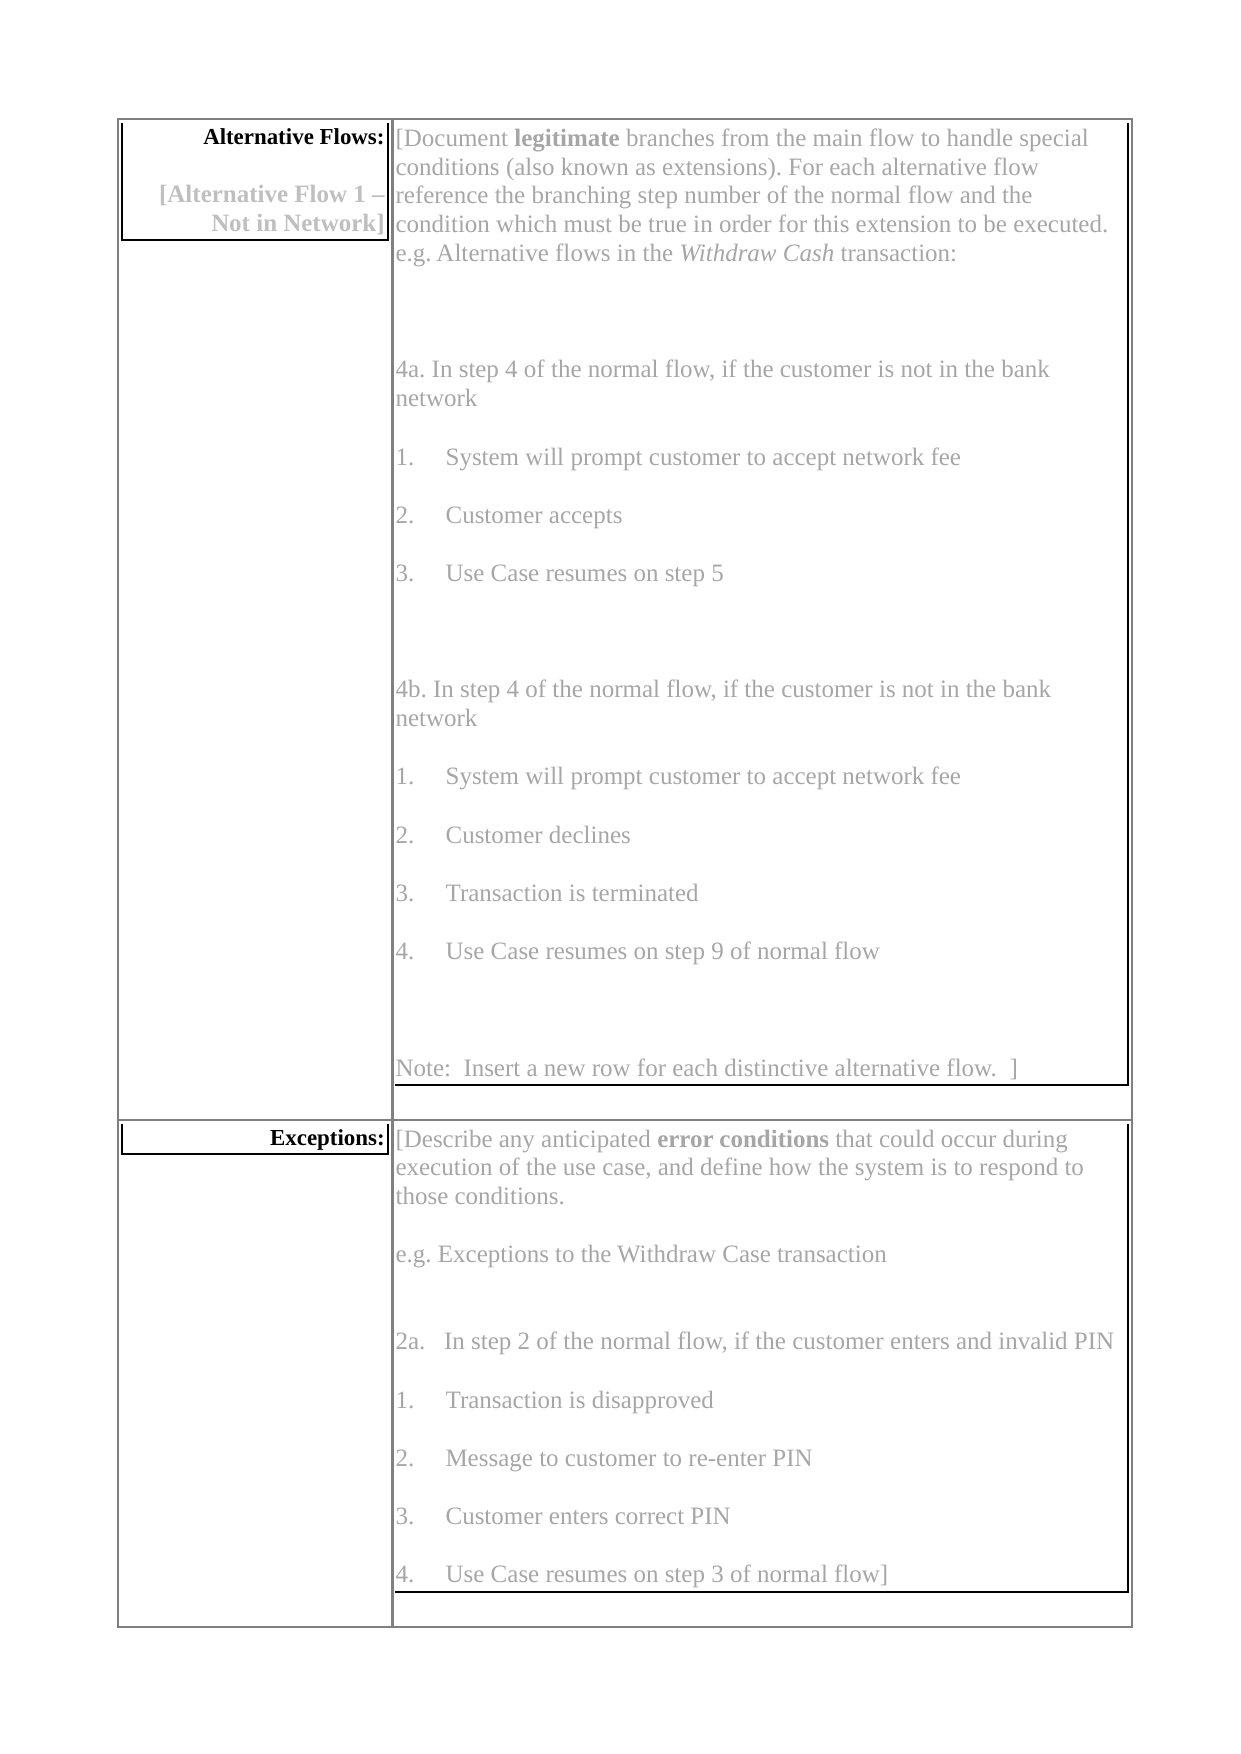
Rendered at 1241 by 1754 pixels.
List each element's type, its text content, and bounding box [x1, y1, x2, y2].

table_cell [Document legitimate branches from the main flow to handle special conditions (also known as extensions). For each alternative flow reference the branching step number of the normal flow and the condition which must be true in order for this extension to be executed. e.g. Alternative flows in the Withdraw Cash transaction: 4a. In step 4 of the normal flow, if the customer is not in the bank network 1. System will prompt customer to accept network fee 2. Customer accepts 3. Use Case resumes on step 5 4b. In step 4 of the normal flow, if the customer is not in the bank network 1. System will prompt customer to accept network fee 2. Customer declines 3. Transaction is terminated 4. Use Case resumes on step 9 of normal flow Note: Insert a new row for each distinctive alternative flow. ] [394, 120, 1131, 1119]
table_cell Exceptions: [119, 1121, 391, 1626]
table_cell [Describe any anticipated error conditions that could occur during execution of the use case, and define how the system is to respond to those conditions. e.g. Exceptions to the Withdraw Case transaction 2a. In step 2 of the normal flow, if the customer enters and invalid PIN 1. Transaction is disapproved 2. Message to customer to re-enter PIN 3. Customer enters correct PIN 4. Use Case resumes on step 3 of normal flow] [394, 1121, 1131, 1626]
table_cell Alternative Flows: [Alternative Flow 1 – Not in Network] [119, 120, 391, 1119]
